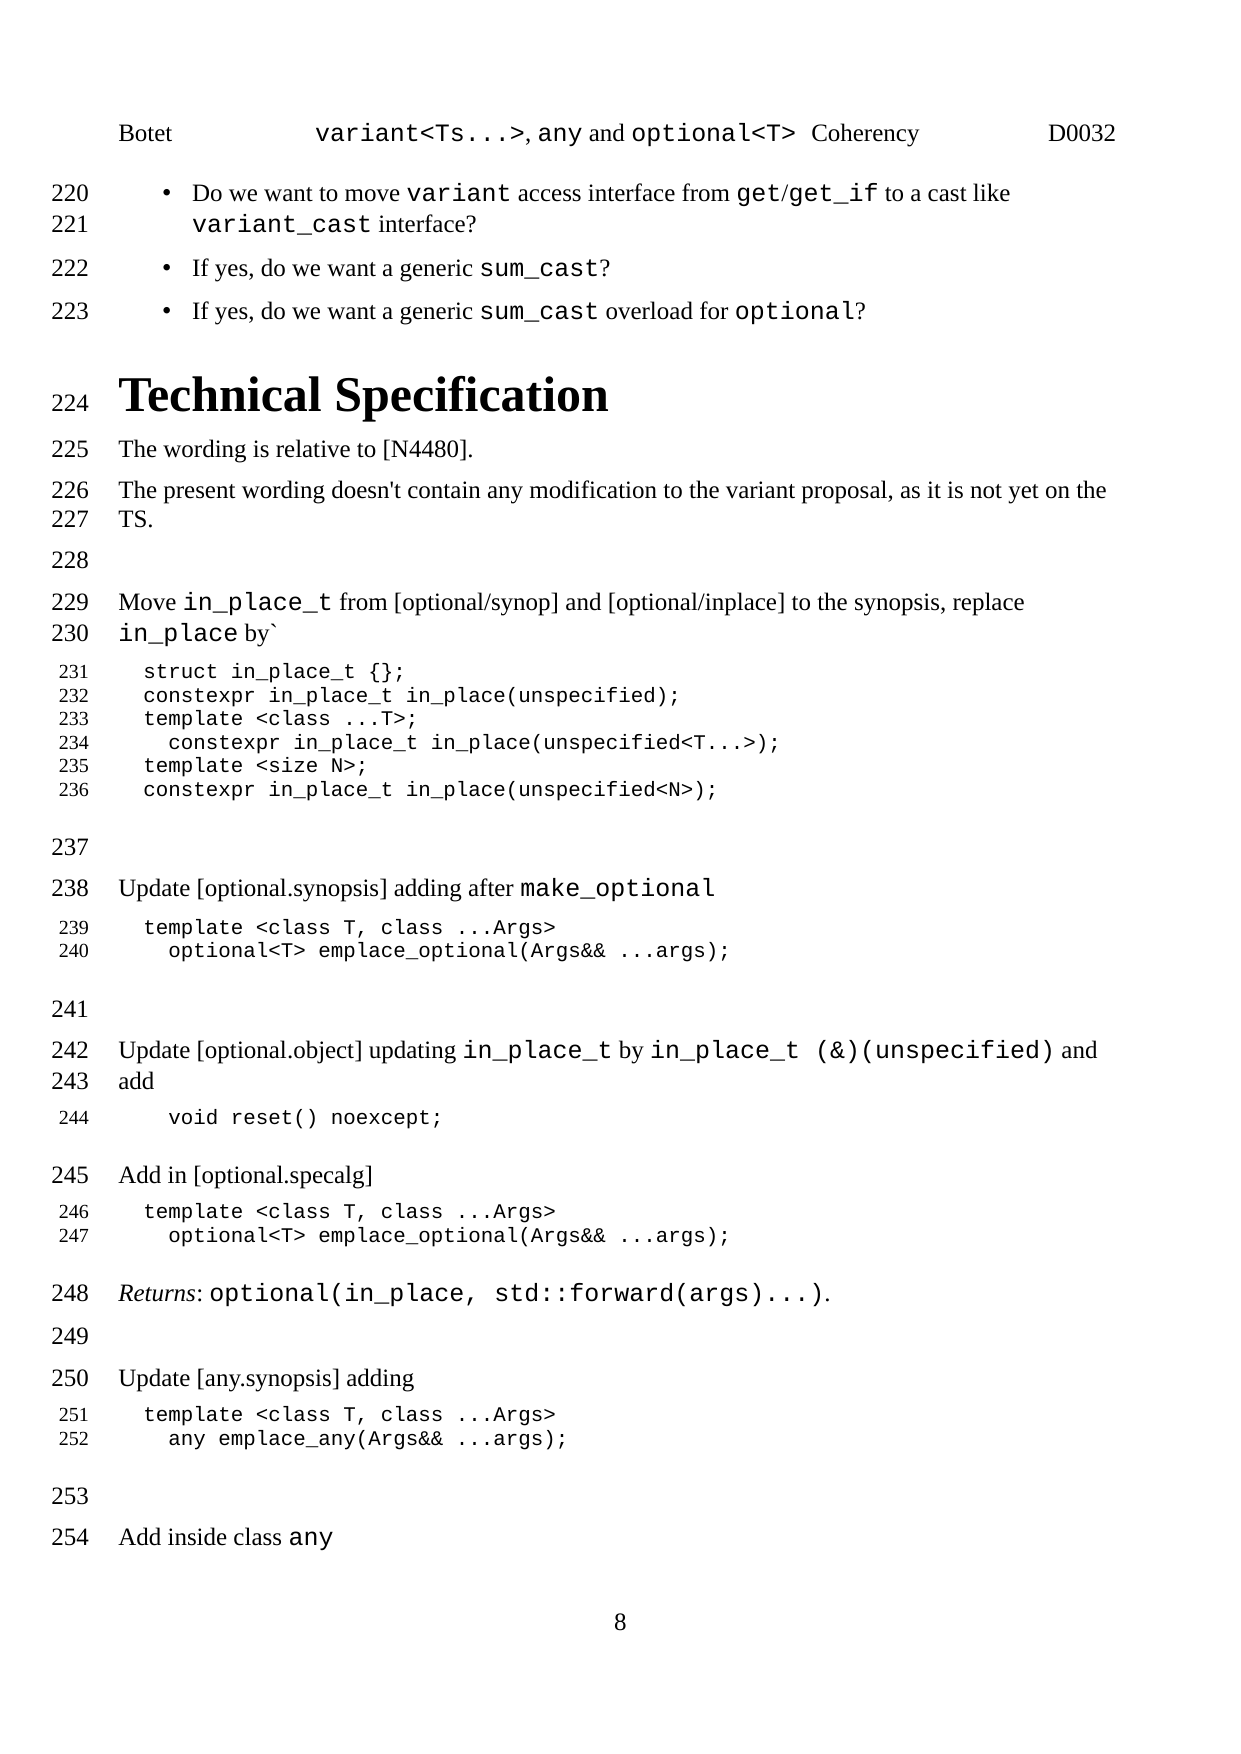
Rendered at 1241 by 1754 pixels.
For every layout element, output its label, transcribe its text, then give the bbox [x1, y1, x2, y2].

text constexpr in_place_t in_place(unspecified<N>); [118, 779, 1122, 803]
subtitle Technical Specification [118, 364, 1122, 422]
text Move in_place_t from [optional/synop] and [optional/inplace] to the synopsis, replace in_place by` [118, 587, 1122, 648]
text template <class ...T>; [118, 708, 1122, 732]
text optional<T> emplace_optional(Args&& ...args); [118, 1225, 1122, 1249]
text Add in [optional.specalg] [118, 1160, 1122, 1189]
text template <size N>; [118, 756, 1122, 779]
text Add inside class any [118, 1522, 1122, 1553]
text any emplace_any(Args&& ...args); [118, 1428, 1122, 1451]
text constexpr in_place_t in_place(unspecified); [118, 684, 1122, 708]
text Returns: optional(in_place, std::forward(args)...). [118, 1278, 1122, 1309]
text template <class T, class ...Args> [118, 917, 1122, 941]
text The wording is relative to [N4480]. [118, 434, 1122, 463]
text struct in_place_t {}; [118, 661, 1122, 684]
text template <class T, class ...Args> [118, 1201, 1122, 1225]
text Update [optional.synopsis] adding after make_optional [118, 873, 1122, 904]
text void reset() noexcept; [118, 1107, 1122, 1131]
text Update [optional.object] updating in_place_t by in_place_t (&)(unspecified) and add [118, 1035, 1122, 1094]
text constexpr in_place_t in_place(unspecified<T...>); [118, 732, 1122, 756]
text template <class T, class ...Args> [118, 1404, 1122, 1428]
text The present wording doesn't contain any modification to the variant proposal, as it is not yet on the TS. [118, 476, 1122, 533]
text optional<T> emplace_optional(Args&& ...args); [118, 941, 1122, 964]
text Update [any.synopsis] adding [118, 1363, 1122, 1391]
list Do we want to move variant access interface from get/get_if to a cast like variant_cast interface? [162, 178, 1122, 240]
list If yes, do we want a generic sum_cast overload for optional? [162, 296, 1122, 327]
list If yes, do we want a generic sum_cast? [162, 253, 1122, 283]
